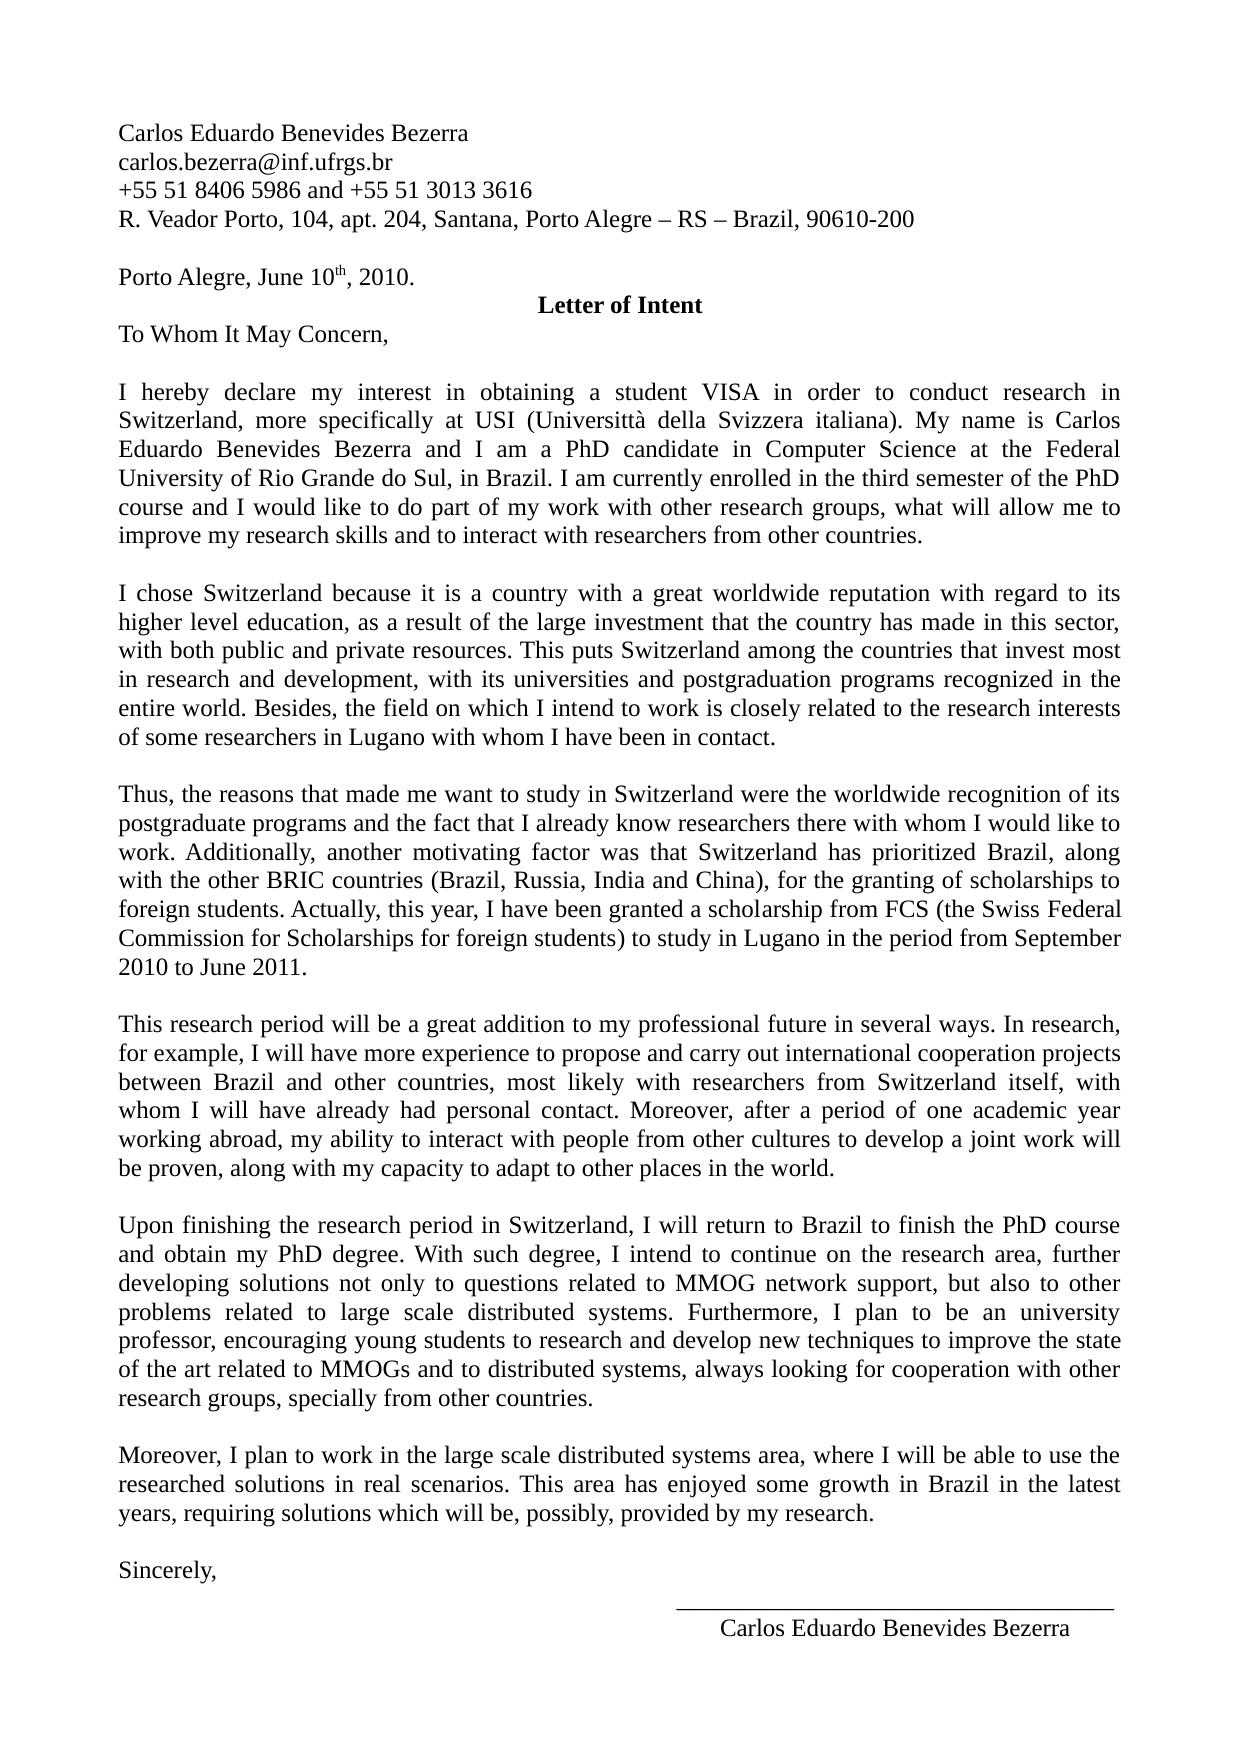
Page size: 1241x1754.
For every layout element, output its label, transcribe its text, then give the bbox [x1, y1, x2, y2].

text Carlos Eduardo Benevides Bezerra [118, 118, 1122, 147]
text Letter of Intent [118, 291, 1122, 319]
text Thus, the reasons that made me want to study in Switzerland were the worldwide recognition of its postgraduate programs and the fact that I already know researchers there with whom I would like to work. Additionally, another motivating factor was that Switzerland has prioritized Brazil, along with the other BRIC countries (Brazil, Russia, India and China), for the granting of scholarships to foreign students. Actually, this year, I have been granted a scholarship from FCS (the Swiss Federal Commission for Scholarships for foreign students) to study in Lugano in the period from September 2010 to June 2011. [118, 779, 1122, 981]
text I chose Switzerland because it is a country with a great worldwide reputation with regard to its higher level education, as a result of the large investment that the country has made in this sector, with both public and private resources. This puts Switzerland among the countries that invest most in research and development, with its universities and postgraduation programs recognized in the entire world. Besides, the field on which I intend to work is closely related to the research interests of some researchers in Lugano with whom I have been in contact. [118, 578, 1122, 751]
text Upon finishing the research period in Switzerland, I will return to Brazil to finish the PhD course and obtain my PhD degree. With such degree, I intend to continue on the research area, further developing solutions not only to questions related to MMOG network support, but also to other problems related to large scale distributed systems. Furthermore, I plan to be an university professor, encouraging young students to research and develop new techniques to improve the state of the art related to MMOGs and to distributed systems, always looking for cooperation with other research groups, specially from other countries. [118, 1211, 1122, 1412]
text carlos.bezerra@inf.ufrgs.br [118, 147, 1122, 176]
text This research period will be a great addition to my professional future in several ways. In research, for example, I will have more experience to propose and carry out international cooperation projects between Brazil and other countries, most likely with researchers from Switzerland itself, with whom I will have already had personal contact. Moreover, after a period of one academic year working abroad, my ability to interact with people from other cultures to develop a joint work will be proven, along with my capacity to adapt to other places in the world. [118, 1009, 1122, 1182]
text I hereby declare my interest in obtaining a student VISA in order to conduct research in Switzerland, more specifically at USI (Universittà della Svizzera italiana). My name is Carlos Eduardo Benevides Bezerra and I am a PhD candidate in Computer Science at the Federal University of Rio Grande do Sul, in Brazil. I am currently enrolled in the third semester of the PhD course and I would like to do part of my work with other research groups, what will allow me to improve my research skills and to interact with researchers from other countries. [118, 377, 1122, 549]
text To Whom It May Concern, [118, 319, 1122, 348]
text +55 51 8406 5986 and +55 51 3013 3616 [118, 176, 1122, 204]
text ___________________________________ [668, 1584, 1122, 1613]
text Sincerely, [118, 1556, 1122, 1584]
text Moreover, I plan to work in the large scale distributed systems area, where I will be able to use the researched solutions in real scenarios. This area has enjoyed some growth in Brazil in the latest years, requiring solutions which will be, possibly, provided by my research. [118, 1441, 1122, 1527]
text Porto Alegre, June 10th, 2010. [118, 262, 1122, 291]
text R. Veador Porto, 104, apt. 204, Santana, Porto Alegre – RS – Brazil, 90610-200 [118, 204, 1122, 233]
text Carlos Eduardo Benevides Bezerra [668, 1613, 1122, 1642]
